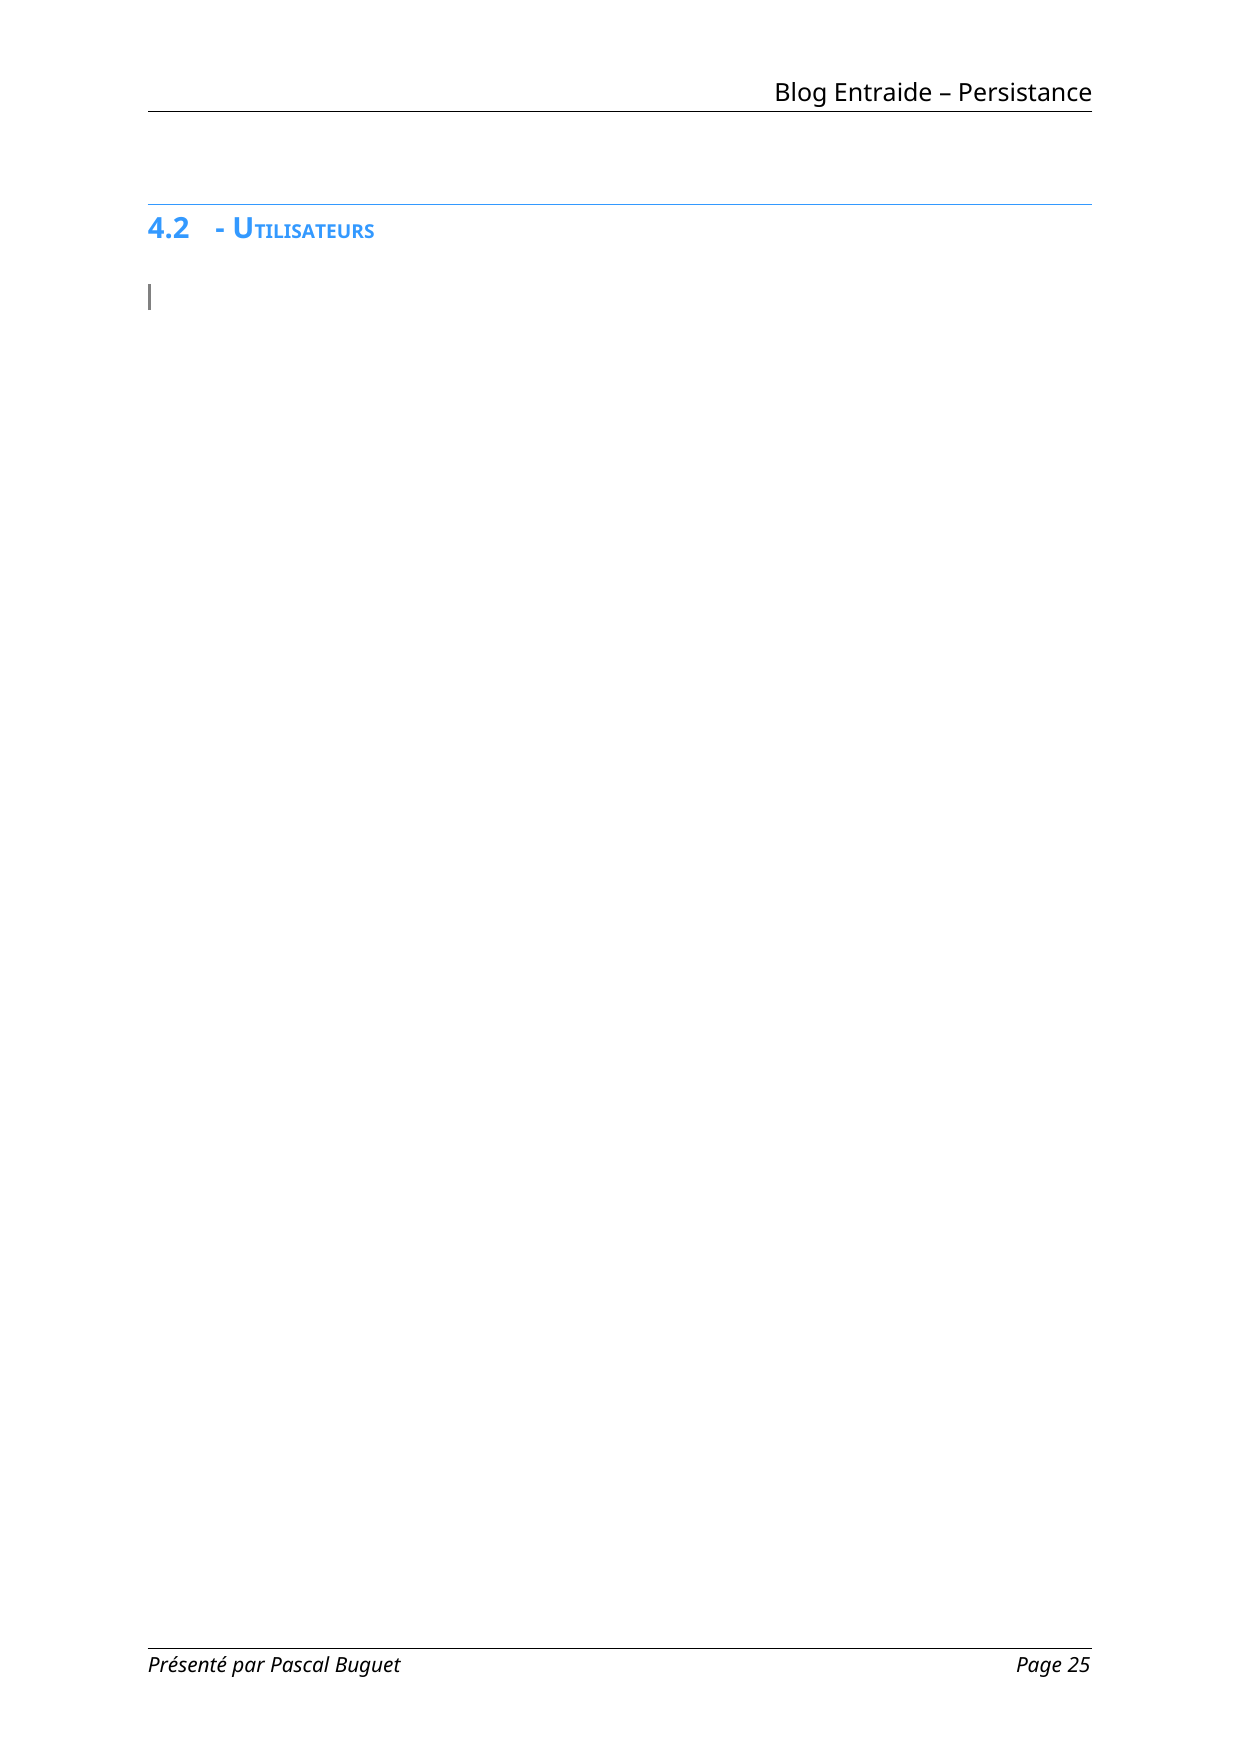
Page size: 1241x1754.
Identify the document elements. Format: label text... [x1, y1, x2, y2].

subtitle - Utilisateurs [148, 205, 1092, 247]
